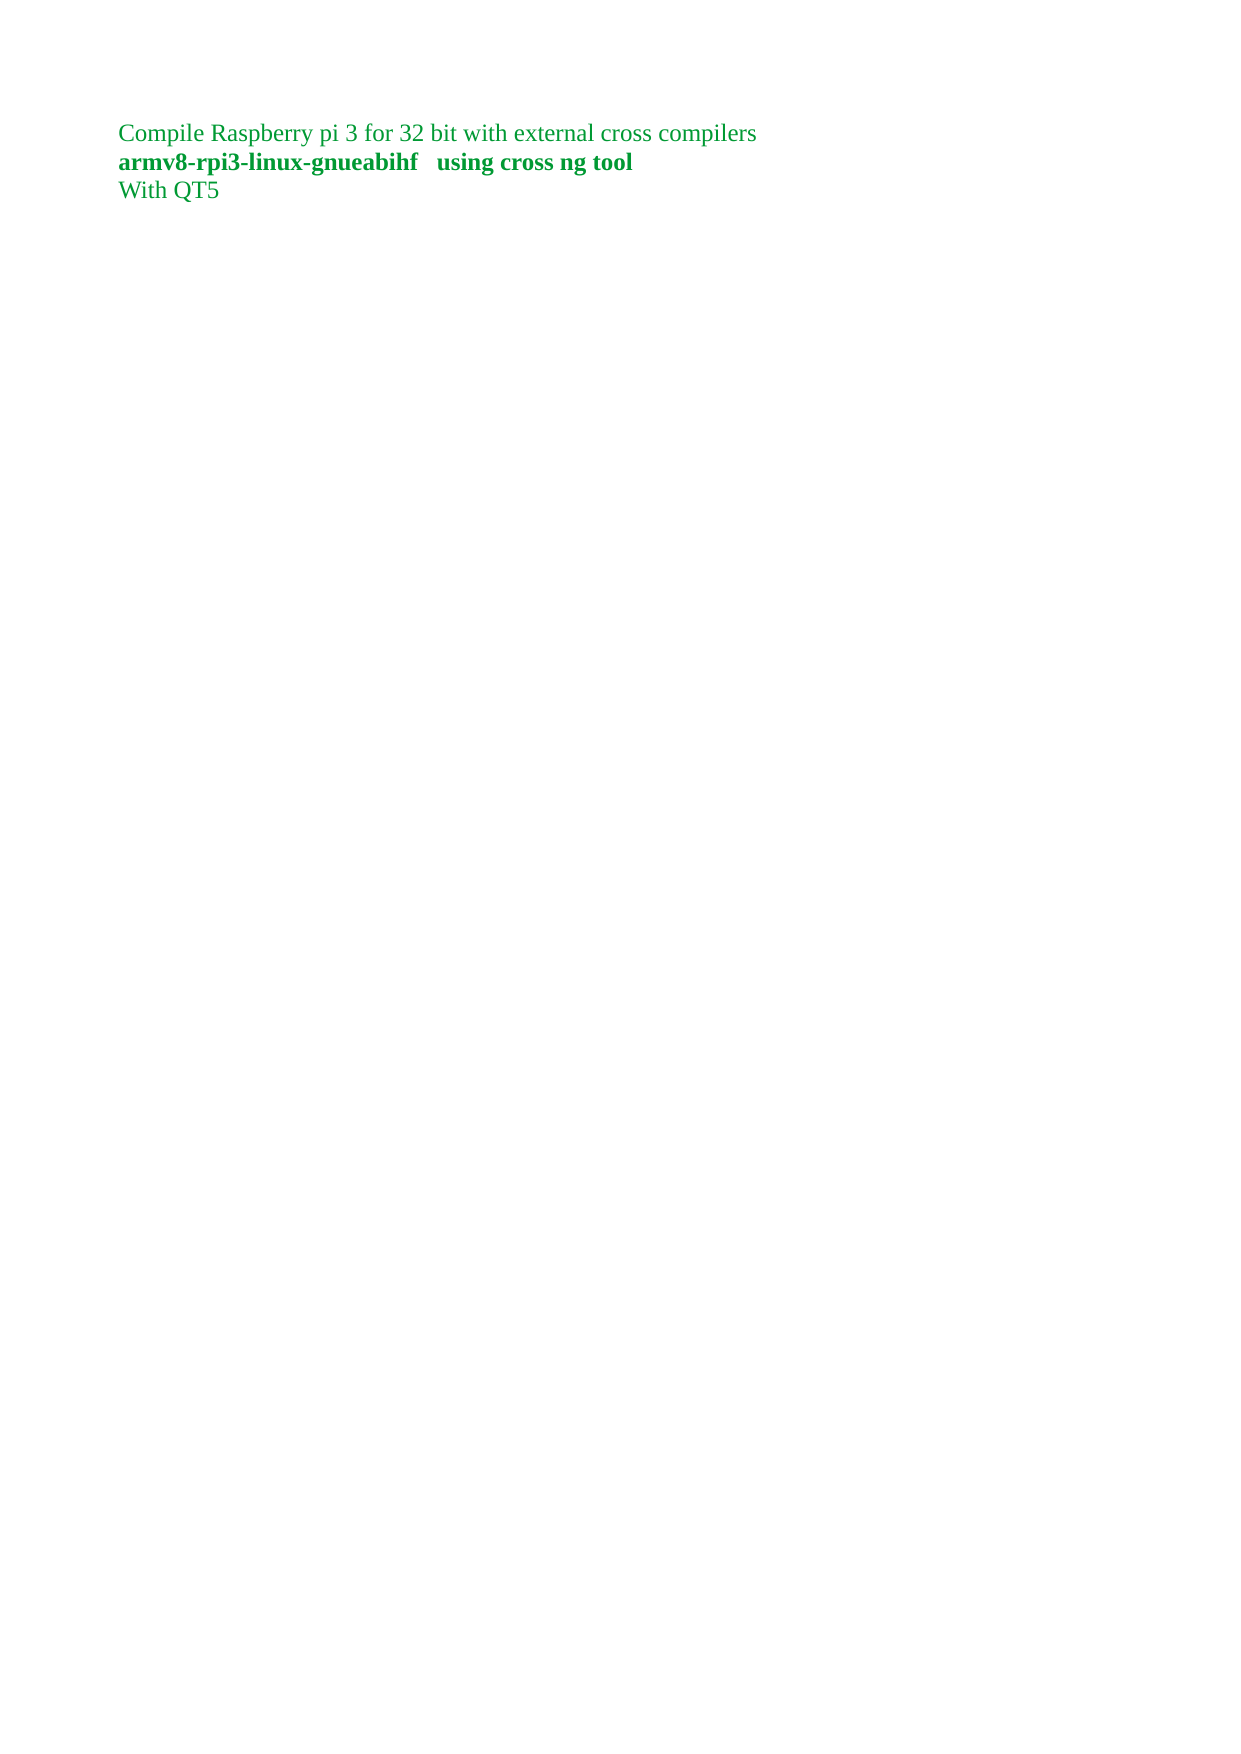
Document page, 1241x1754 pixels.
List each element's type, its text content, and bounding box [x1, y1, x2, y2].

text Compile Raspberry pi 3 for 32 bit with external cross compilers [118, 118, 1122, 147]
text With QT5 [118, 176, 1122, 204]
text armv8-rpi3-linux-gnueabihf using cross ng tool [118, 147, 1122, 176]
